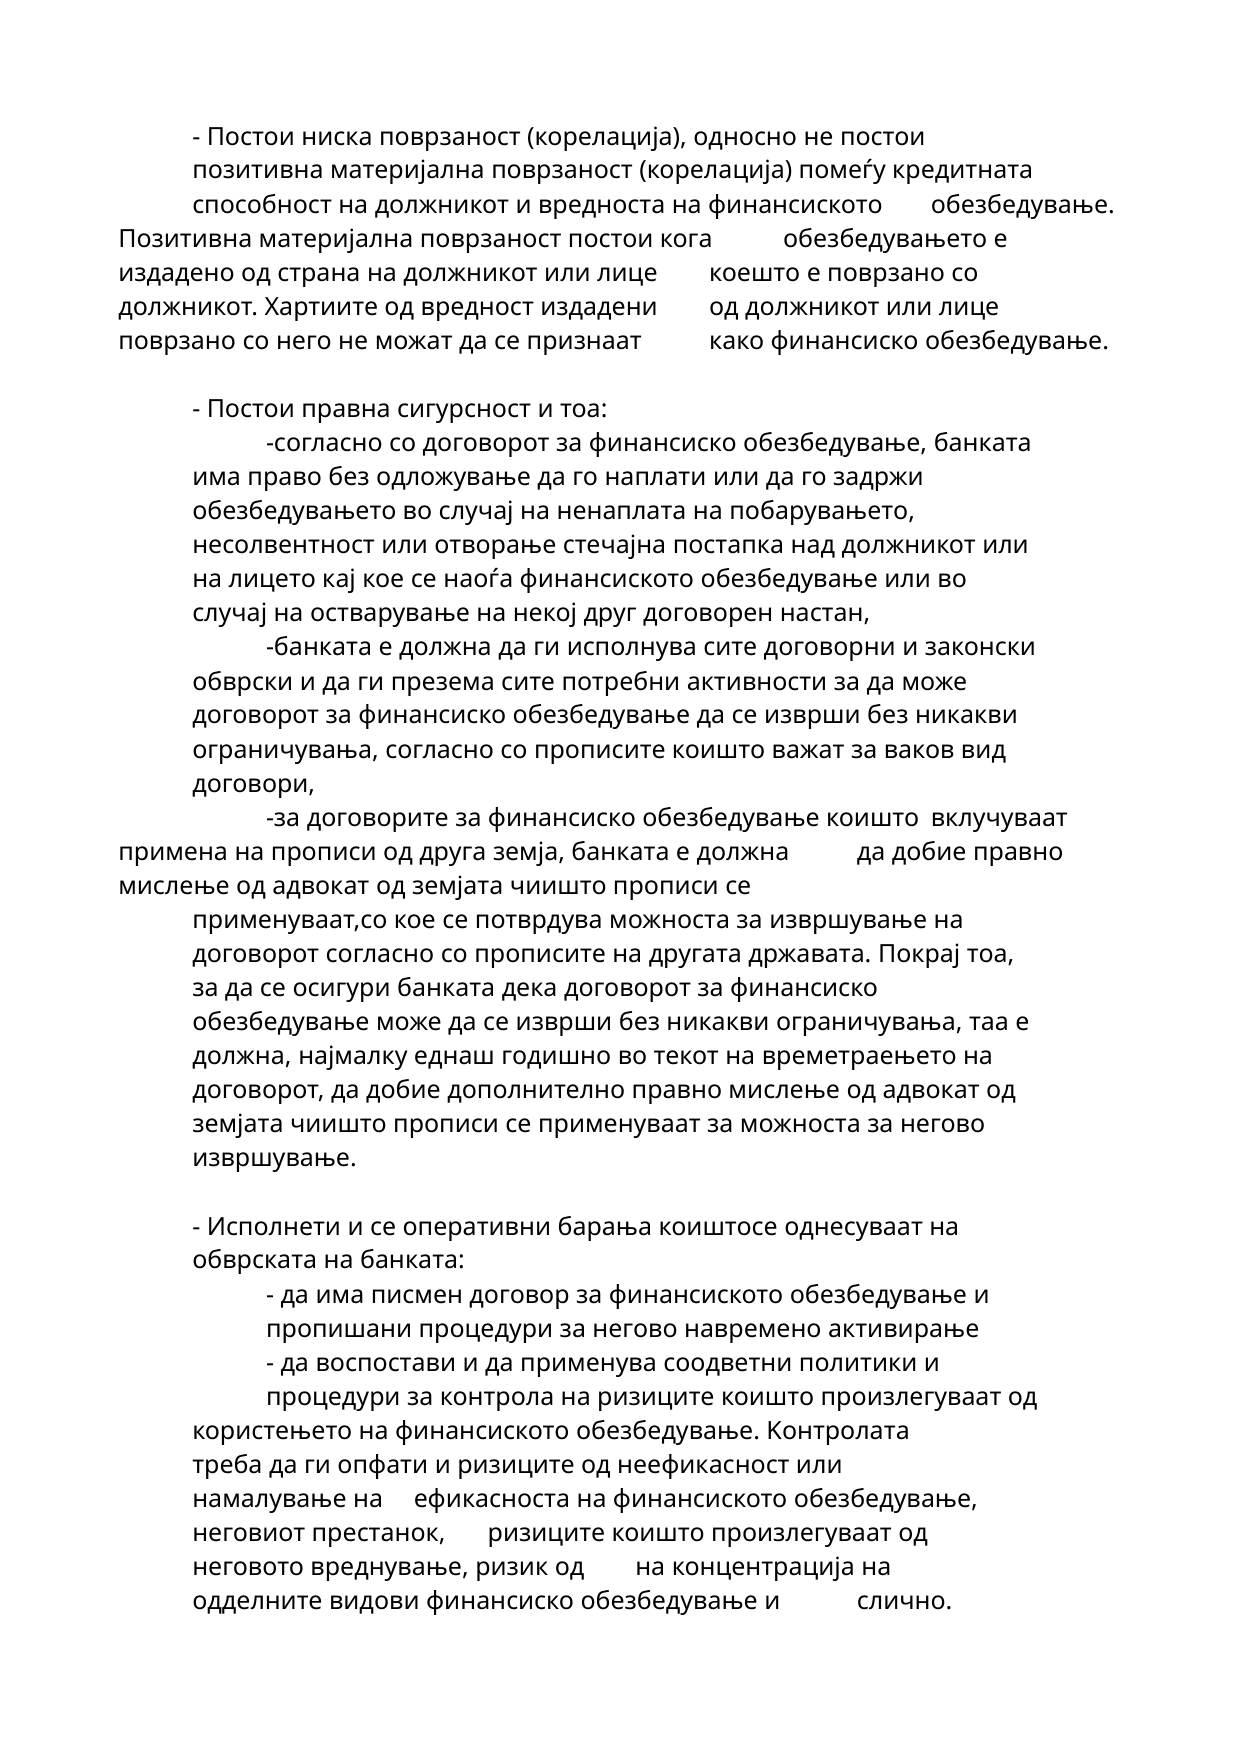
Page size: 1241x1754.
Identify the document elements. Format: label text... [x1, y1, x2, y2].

text применуваат,со кое се потврдува можноста за извршување на [118, 902, 1122, 936]
text обезбедувањето во случај на ненаплата на побарувањето, [118, 493, 1122, 527]
text договорот согласно со прописите на другата државата. Покрај тоа, [118, 936, 1122, 970]
text - да воспостави и да применува соодветни политики и процедури за контрола на ризиците коишто произлегуваат од користењето на финансиското обезбедување. Kонтролата треба да ги опфати и ризиците од неефикасност или намалување на ефикасноста на финансиското обезбедување, неговиот престанок, ризиците коишто произлегуваат од неговото вреднување, ризик од на концентрација на одделните видови финансиско обезбедување и слично. [118, 1344, 1122, 1617]
text -банката е должна да ги исполнува сите договорни и законски [118, 629, 1122, 663]
text земјата чиишто прописи се применуваат за можноста за негово [118, 1106, 1122, 1140]
text договорот, да добие дополнително правно мислење од адвокат од [118, 1072, 1122, 1106]
text на лицето кај кое се наоѓа финансиското обезбедување или во [118, 561, 1122, 595]
text обврски и да ги презема сите потребни активности за да може [118, 663, 1122, 697]
text извршување. [118, 1140, 1122, 1174]
text - Постои ниска поврзаност (корелација), односно не постои позитивна материјална поврзаност (корелација) помеѓу кредитната способност на должникот и вредноста на финансиското обезбедување. Позитивна материјална поврзаност постои кога обезбедувањето е издадено од страна на должникот или лице коешто е поврзано со должникот. Хартиите од вредност издадени од должникот или лице поврзано со него не можат да се признаат како финансиско обезбедување. [118, 118, 1122, 357]
text -за договорите за финансиско обезбедување коишто вклучуваат примена на прописи од друга земја, банката е должна да добие правно мислење од адвокат од земјата чиишто прописи се [118, 799, 1122, 902]
text договорот за финансиско обезбедување да се изврши без никакви [118, 697, 1122, 731]
text обезбедување може да се изврши без никакви ограничувања, таа е [118, 1004, 1122, 1038]
text - Постои правна сигурсност и тоа: [118, 391, 1122, 425]
text - Исполнети и се оперативни барања коиштосе однесуваат на обврската на банката: [118, 1208, 1122, 1276]
text случај на остварување на некој друг договорен настан, [118, 595, 1122, 629]
text -согласно со договорот за финансиско обезбедување, банката има право без одложување да го наплати или да го задржи [118, 425, 1122, 493]
text пропишани процедури за негово навремено активирање [118, 1310, 1122, 1344]
text ограничувања, согласно со прописите коишто важат за ваков вид [118, 731, 1122, 765]
text несолвентност или отворање стечајна постапка над должникот или [118, 527, 1122, 561]
text договори, [118, 765, 1122, 799]
text - да има писмен договор за финансиското обезбедување и [118, 1276, 1122, 1310]
text должна, најмалку еднаш годишно во текот на времетраењето на [118, 1038, 1122, 1072]
text за да се осигури банката дека договорот за финансиско [118, 970, 1122, 1004]
